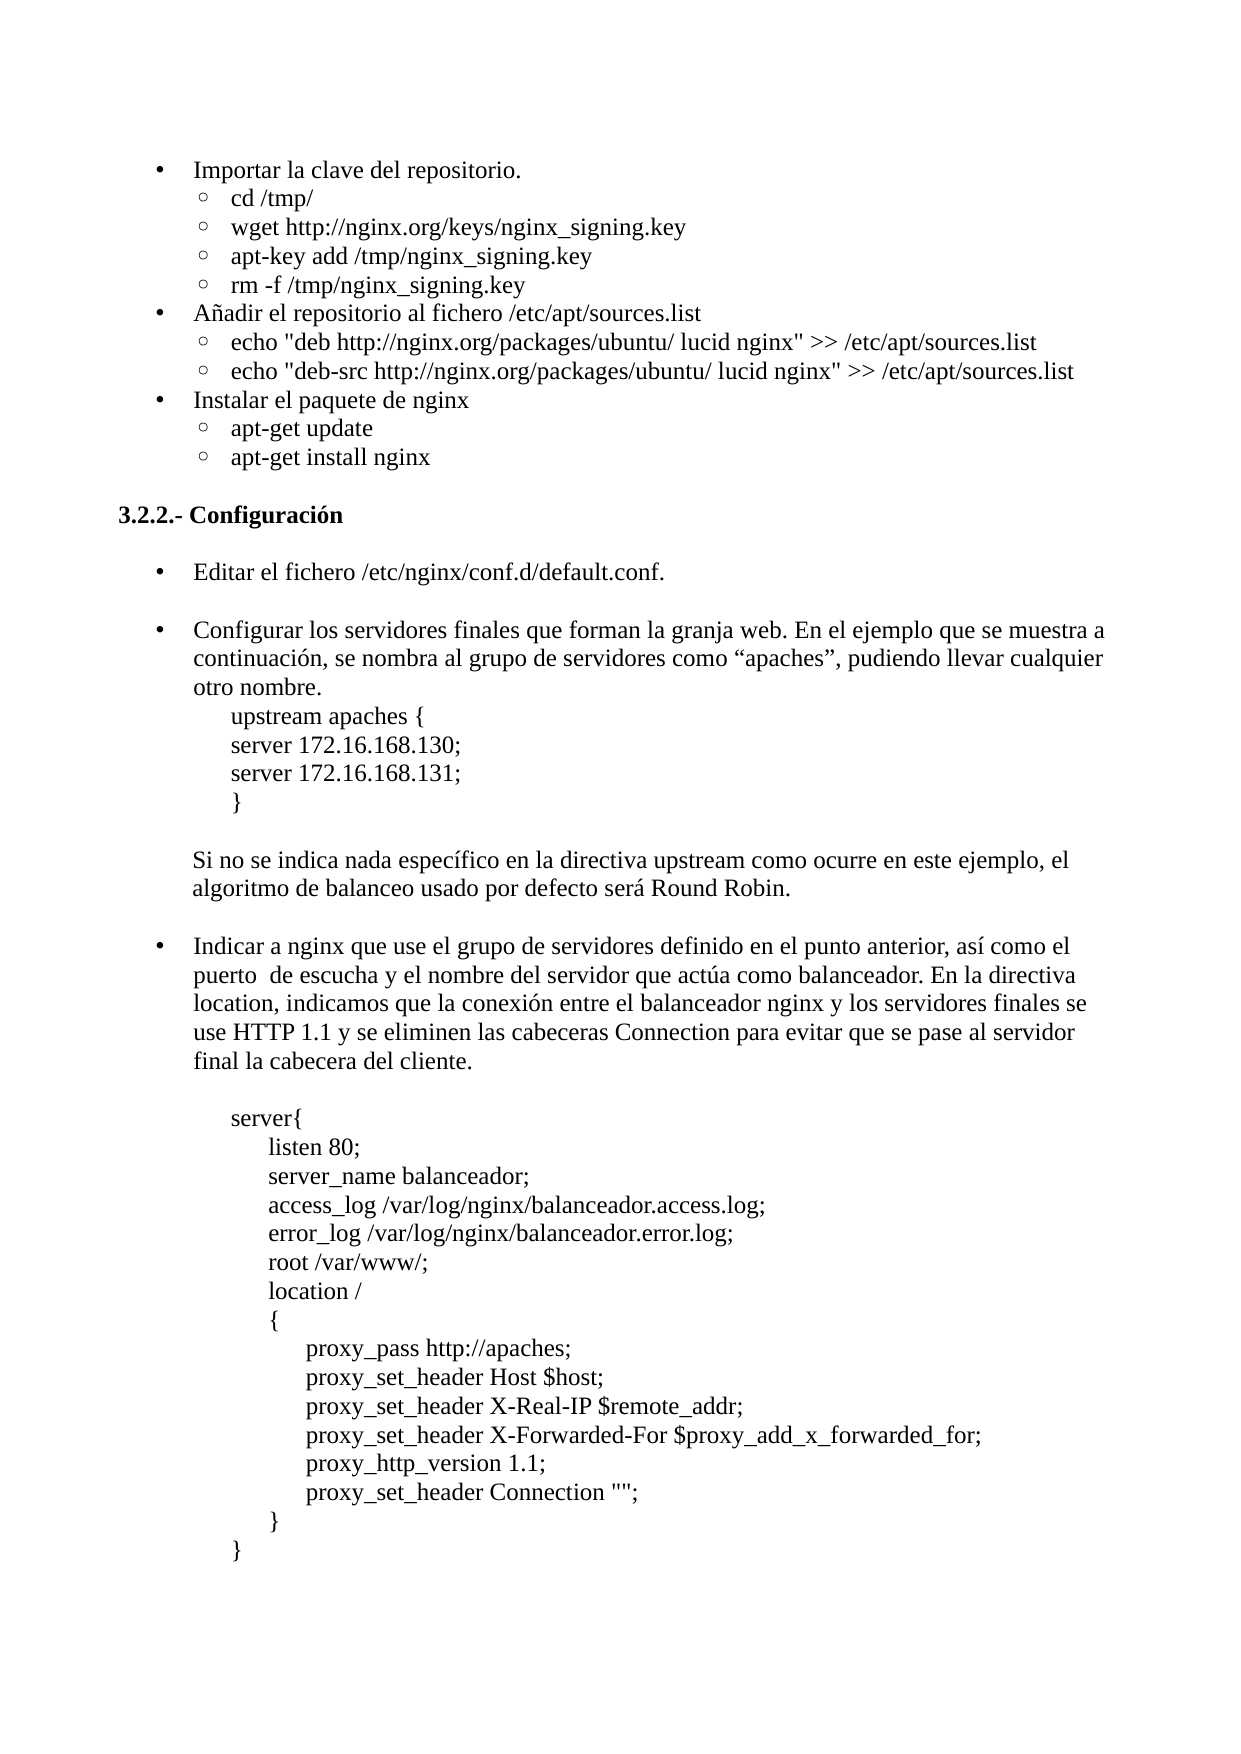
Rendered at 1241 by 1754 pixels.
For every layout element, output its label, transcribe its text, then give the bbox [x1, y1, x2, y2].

list error_log /var/log/nginx/balanceador.error.log; [231, 1218, 1122, 1247]
list Instalar el paquete de nginx [156, 385, 1122, 413]
list proxy_http_version 1.1; [268, 1448, 1122, 1477]
list location / [231, 1276, 1122, 1305]
list } [193, 787, 1122, 816]
list proxy_set_header Host $host; [268, 1362, 1122, 1391]
list root /var/www/; [231, 1247, 1122, 1276]
list proxy_set_header X-Real-IP $remote_addr; [268, 1391, 1122, 1420]
list cd /tmp/ [193, 183, 1122, 212]
list apt-get install nginx [193, 442, 1122, 471]
list proxy_set_header X-Forwarded-For $proxy_add_x_forwarded_for; [268, 1420, 1122, 1448]
list server 172.16.168.130; [193, 730, 1122, 758]
list Importar la clave del repositorio. [156, 155, 1122, 183]
list server_name balanceador; [231, 1161, 1122, 1190]
text 3.2.2.- Configuración [118, 500, 1122, 528]
list listen 80; [231, 1132, 1122, 1161]
list echo "deb-src http://nginx.org/packages/ubuntu/ lucid nginx" >> /etc/apt/sources.list [193, 356, 1122, 385]
list proxy_pass http://apaches; [268, 1333, 1122, 1362]
list } [193, 1535, 1122, 1563]
text Si no se indica nada específico en la directiva upstream como ocurre en este ejemplo, el algoritmo de balanceo usado por defecto será Round Robin. [118, 845, 1122, 902]
list } [231, 1506, 1122, 1535]
list rm -f /tmp/nginx_signing.key [193, 270, 1122, 298]
list Indicar a nginx que use el grupo de servidores definido en el punto anterior, así como el puerto de escucha y el nombre del servidor que actúa como balanceador. En la directiva location, indicamos que la conexión entre el balanceador nginx y los servidores finales se use HTTP 1.1 y se eliminen las cabeceras Connection para evitar que se pase al servidor final la cabecera del cliente. [156, 931, 1122, 1075]
list server 172.16.168.131; [193, 758, 1122, 787]
list upstream apaches { [193, 701, 1122, 730]
list proxy_set_header Connection ""; [268, 1477, 1122, 1506]
list Añadir el repositorio al fichero /etc/apt/sources.list [156, 298, 1122, 327]
list access_log /var/log/nginx/balanceador.access.log; [231, 1190, 1122, 1218]
list apt-get update [193, 413, 1122, 442]
list apt-key add /tmp/nginx_signing.key [193, 241, 1122, 270]
list Configurar los servidores finales que forman la granja web. En el ejemplo que se muestra a continuación, se nombra al grupo de servidores como “apaches”, pudiendo llevar cualquier otro nombre. [156, 615, 1122, 701]
list Editar el fichero /etc/nginx/conf.d/default.conf. [156, 557, 1122, 586]
list server{ [193, 1103, 1122, 1132]
list echo "deb http://nginx.org/packages/ubuntu/ lucid nginx" >> /etc/apt/sources.list [193, 327, 1122, 356]
list { [231, 1305, 1122, 1333]
list wget http://nginx.org/keys/nginx_signing.key [193, 212, 1122, 241]
